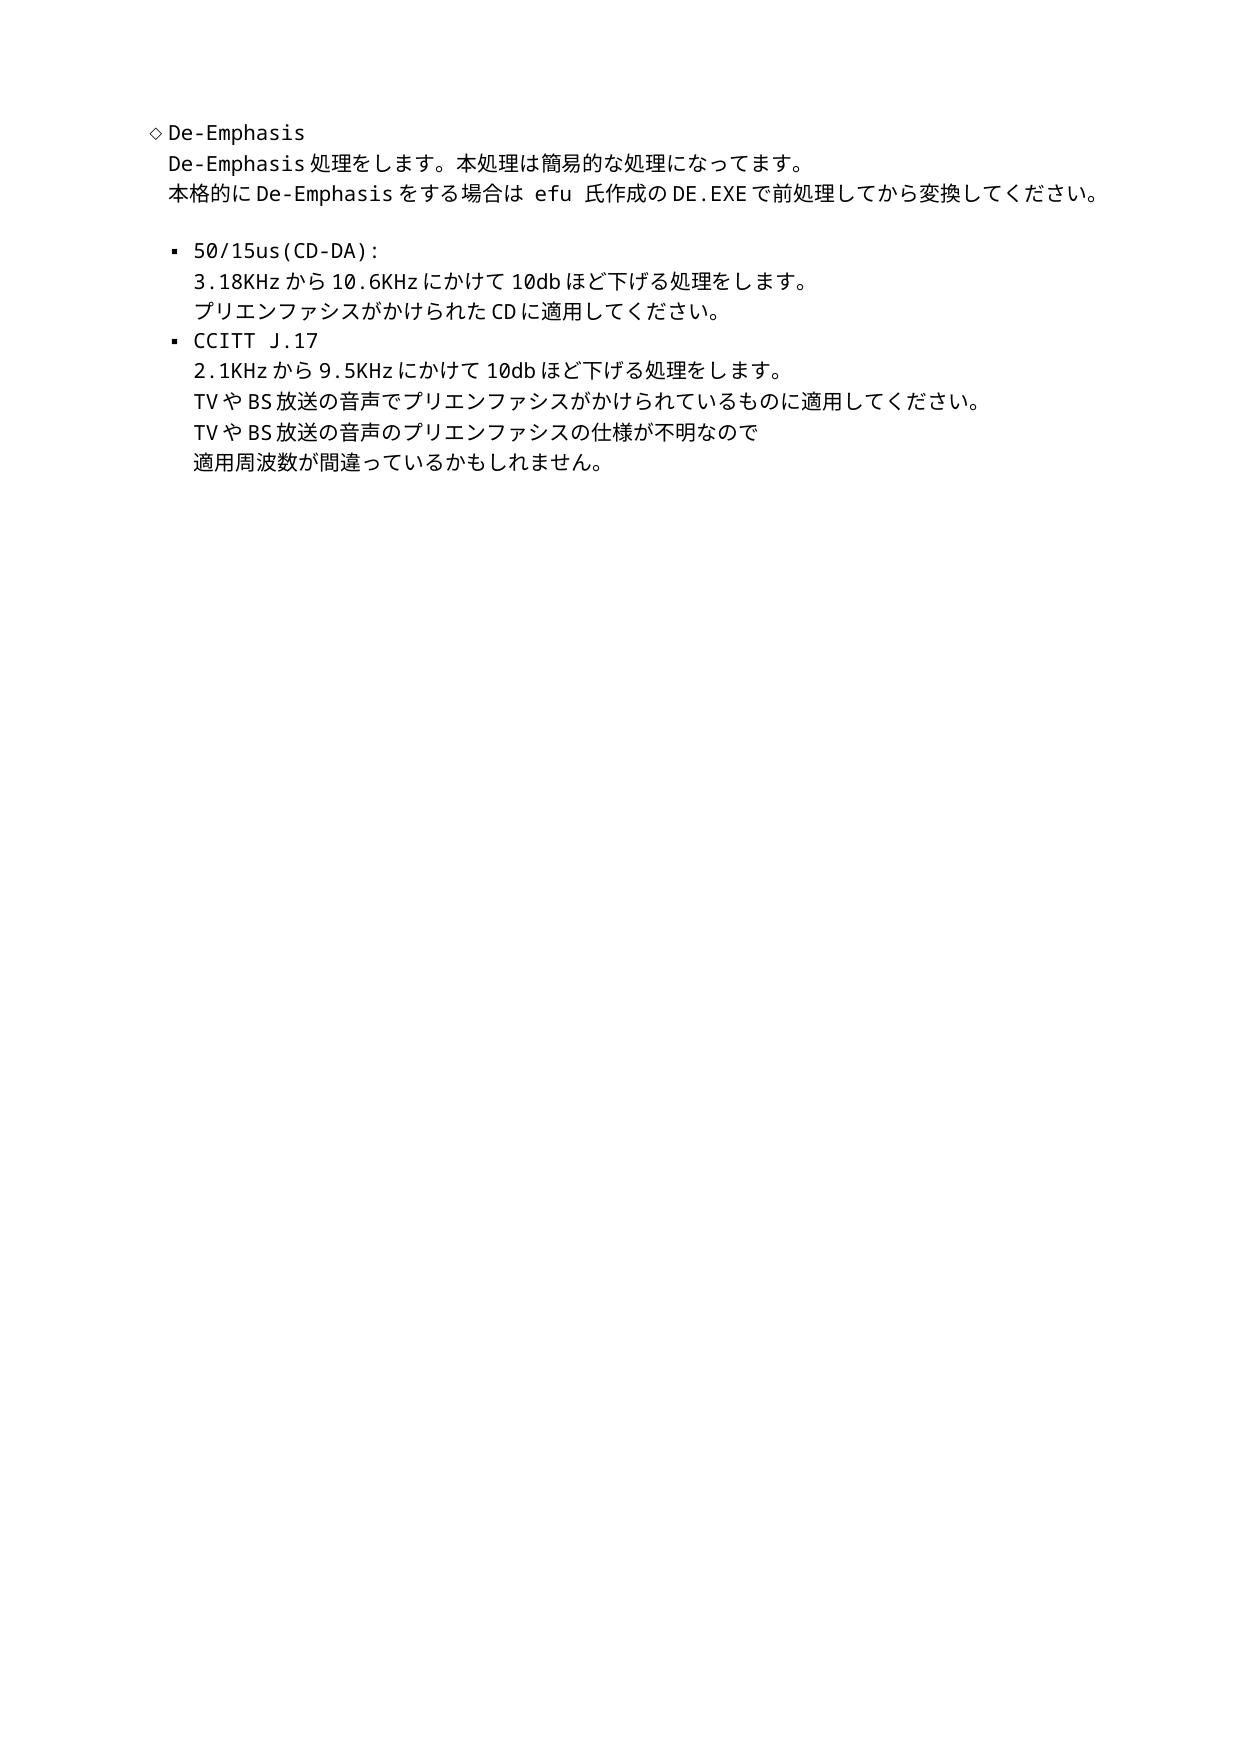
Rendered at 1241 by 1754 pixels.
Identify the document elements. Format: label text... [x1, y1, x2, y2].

text ▪ 50/15us(CD-DA): [118, 236, 1122, 265]
text ◇De-Emphasis [118, 118, 1122, 147]
text プリエンファシスがかけられたCDに適用してください。 [118, 295, 1122, 326]
text TVやBS放送の音声でプリエンファシスがかけられているものに適用してください。 [118, 385, 1122, 415]
text 適用周波数が間違っているかもしれません。 [118, 446, 1122, 476]
text TVやBS放送の音声のプリエンファシスの仕様が不明なので [118, 415, 1122, 446]
text 本格的にDe-Emphasisをする場合は efu 氏作成のDE.EXEで前処理してから変換してください。 [118, 177, 1122, 208]
text ▪ CCITT J.17 [118, 326, 1122, 354]
text De-Emphasis処理をします。本処理は簡易的な処理になってます。 [118, 147, 1122, 177]
text 2.1KHzから9.5KHzにかけて10dbほど下げる処理をします。 [118, 354, 1122, 385]
text 3.18KHzから10.6KHzにかけて10dbほど下げる処理をします。 [118, 265, 1122, 295]
